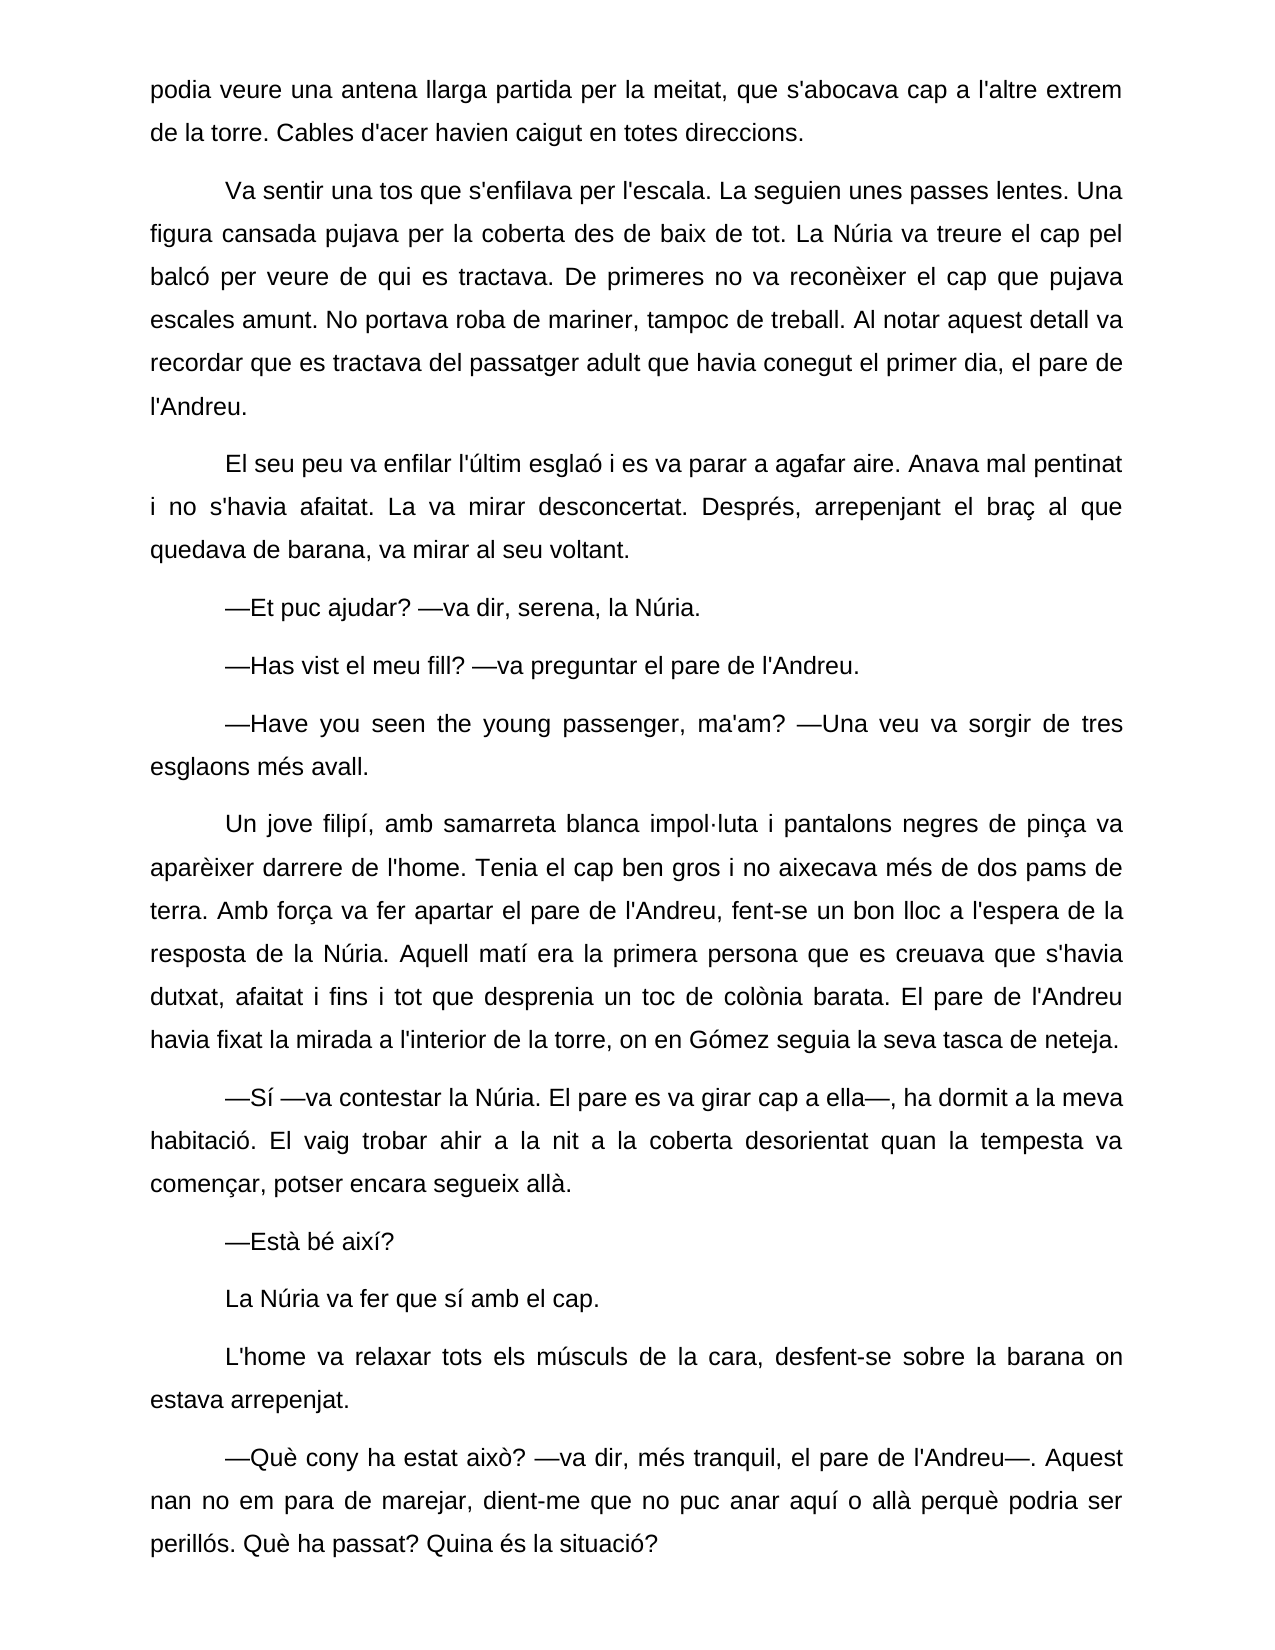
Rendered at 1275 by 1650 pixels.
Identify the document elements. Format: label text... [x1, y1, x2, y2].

text —Què cony ha estat això? —va dir, més tranquil, el pare de l'Andreu—. Aquest nan no em para de marejar, dient-me que no puc anar aquí o allà perquè podria ser perillós. Què ha passat? Quina és la situació? [150, 1443, 1125, 1558]
text Un jove filipí, amb samarreta blanca impol·luta i pantalons negres de pinça va aparèixer darrere de l'home. Tenia el cap ben gros i no aixecava més de dos pams de terra. Amb força va fer apartar el pare de l'Andreu, fent-se un bon lloc a l'espera de la resposta de la Núria. Aquell matí era la primera persona que es creuava que s'havia dutxat, afaitat i fins i tot que desprenia un toc de colònia barata. El pare de l'Andreu havia fixat la mirada a l'interior de la torre, on en Gómez seguia la seva tasca de neteja. [150, 809, 1125, 1054]
text —Et puc ajudar? —va dir, serena, la Núria. [150, 593, 1125, 622]
text L'home va relaxar tots els músculs de la cara, desfent-se sobre la barana on estava arrepenjat. [150, 1342, 1125, 1414]
text La Núria va fer que sí amb el cap. [150, 1284, 1125, 1313]
text —Have you seen the young passenger, ma'am? —Una veu va sorgir de tres esglaons més avall. [150, 708, 1125, 780]
text —Sí —va contestar la Núria. El pare es va girar cap a ella—, ha dormit a la meva habitació. El vaig trobar ahir a la nit a la coberta desorientat quan la tempesta va començar, potser encara segueix allà. [150, 1083, 1125, 1198]
text Va sentir una tos que s'enfilava per l'escala. La seguien unes passes lentes. Una figura cansada pujava per la coberta des de baix de tot. La Núria va treure el cap pel balcó per veure de qui es tractava. De primeres no va reconèixer el cap que pujava escales amunt. No portava roba de mariner, tampoc de treball. Al notar aquest detall va recordar que es tractava del passatger adult que havia conegut el primer dia, el pare de l'Andreu. [150, 176, 1125, 420]
text podia veure una antena llarga partida per la meitat, que s'abocava cap a l'altre extrem de la torre. Cables d'acer havien caigut en totes direccions. [150, 75, 1125, 147]
text —Has vist el meu fill? —va preguntar el pare de l'Andreu. [150, 651, 1125, 679]
text El seu peu va enfilar l'últim esglaó i es va parar a agafar aire. Anava mal pentinat i no s'havia afaitat. La va mirar desconcertat. Després, arrepenjant el braç al que quedava de barana, va mirar al seu voltant. [150, 449, 1125, 564]
text —Està bé així? [150, 1227, 1125, 1255]
